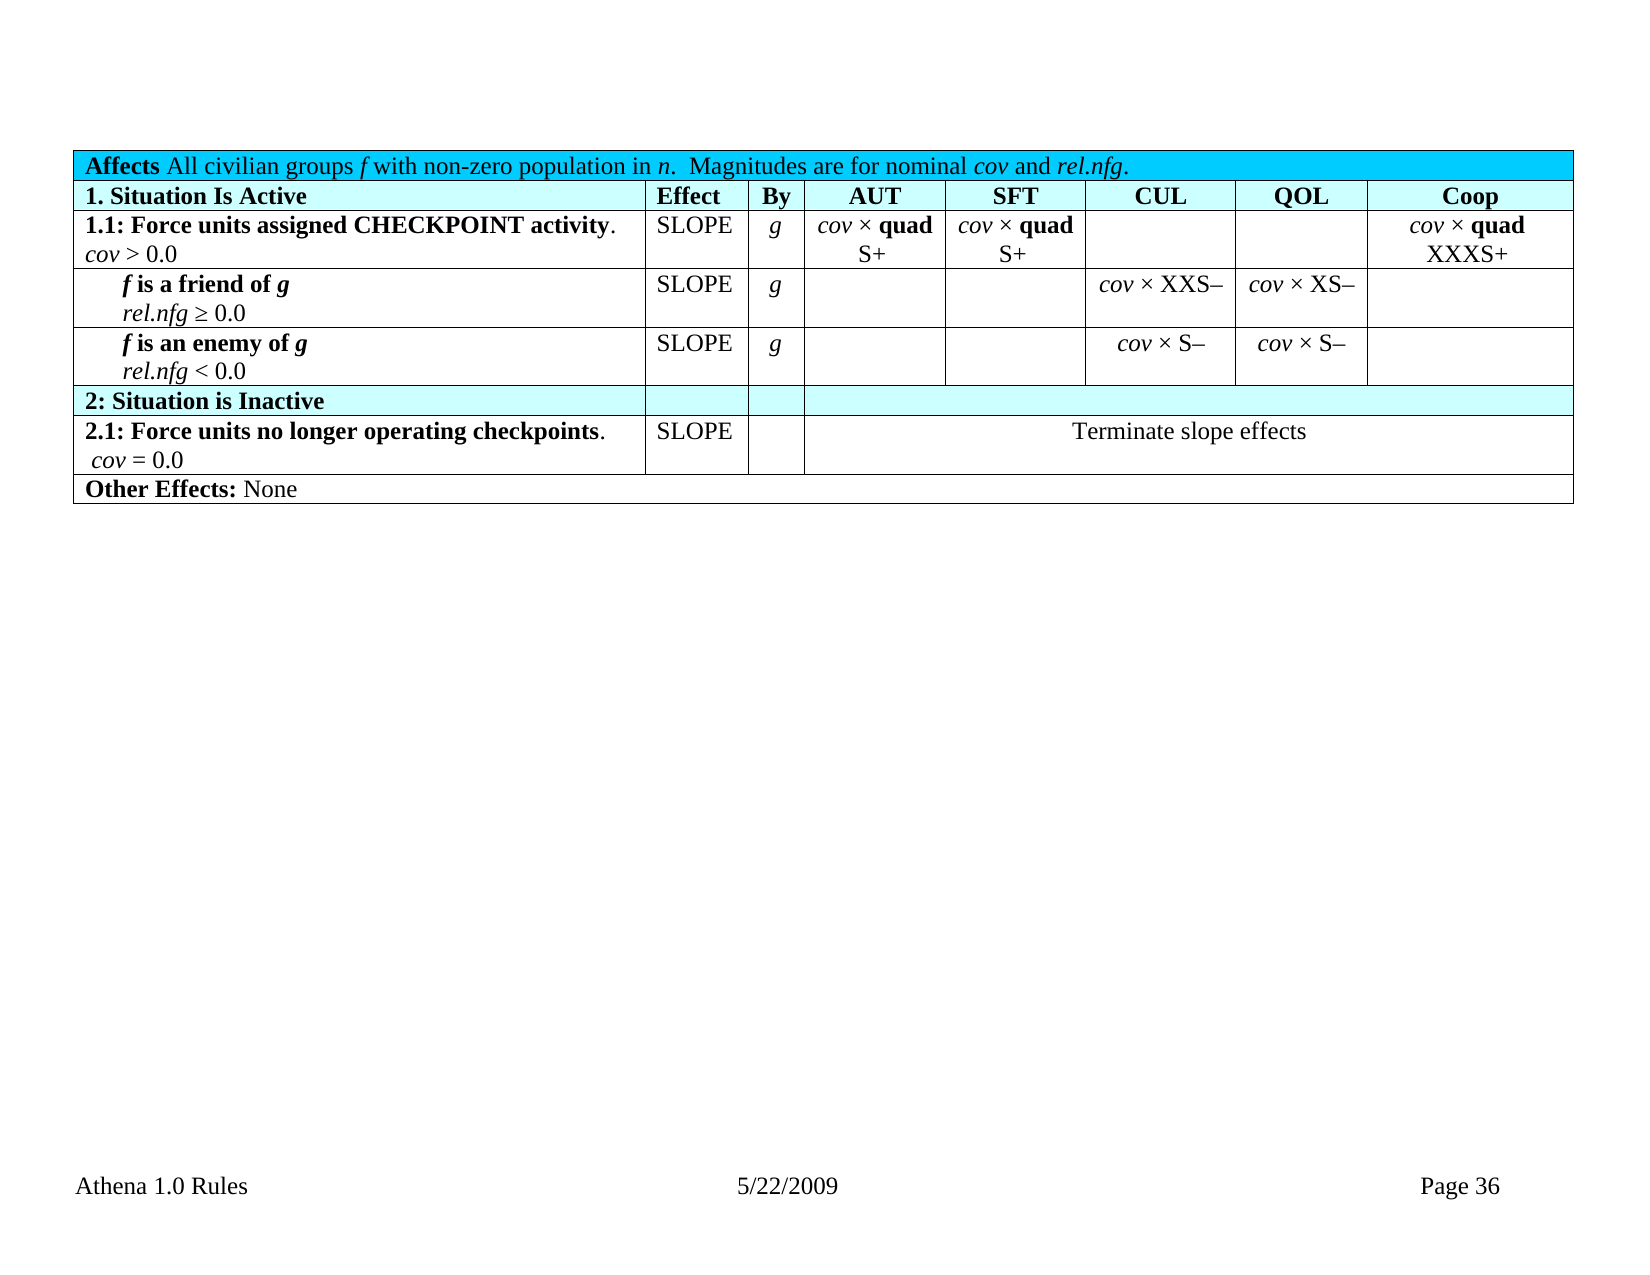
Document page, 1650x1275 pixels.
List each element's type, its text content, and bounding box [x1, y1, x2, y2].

table_cell g [749, 269, 804, 327]
table_cell [805, 269, 945, 327]
table_cell [805, 386, 1573, 415]
table_cell 2: Situation is Inactive [74, 386, 645, 415]
table_cell SLOPE [646, 416, 748, 473]
table_cell cov × S– [1086, 328, 1235, 385]
table_cell [1236, 211, 1367, 268]
table_cell cov × XS– [1236, 269, 1367, 327]
table_cell [1086, 211, 1235, 268]
table_cell SLOPE [646, 328, 748, 385]
table_cell g [749, 211, 804, 268]
table_cell AUT [805, 181, 945, 209]
table_cell cov × quad S+ [946, 211, 1085, 268]
table_cell SLOPE [646, 269, 748, 327]
table_cell Effect [646, 181, 748, 209]
table_cell cov × quad XXXS+ [1368, 211, 1573, 268]
table_cell [749, 416, 804, 473]
table_cell [946, 328, 1085, 385]
table_cell f is a friend of g rel.nfg ≥ 0.0 [74, 269, 645, 327]
table_cell f is an enemy of g rel.nfg < 0.0 [74, 328, 645, 385]
table_cell SFT [946, 181, 1085, 209]
table_cell Affects All civilian groups f with non-zero population in n. Magnitudes are for nominal cov and rel.nfg. [74, 151, 1573, 180]
table_cell Coop [1368, 181, 1573, 209]
table_cell g [749, 328, 804, 385]
table_cell 2.1: Force units no longer operating checkpoints. cov = 0.0 [74, 416, 645, 473]
table_cell [646, 386, 748, 415]
table_cell [749, 386, 804, 415]
table_cell SLOPE [646, 211, 748, 268]
table_cell Terminate slope effects [805, 416, 1573, 473]
table_cell cov × quad S+ [805, 211, 945, 268]
table_cell cov × S– [1236, 328, 1367, 385]
table_cell By [749, 181, 804, 209]
table_cell 1. Situation Is Active [74, 181, 645, 209]
table_cell CUL [1086, 181, 1235, 209]
table_cell 1.1: Force units assigned CHECKPOINT activity. cov > 0.0 [74, 211, 645, 268]
table_cell Other Effects: None [74, 475, 1573, 503]
table_cell [805, 328, 945, 385]
table_cell [1368, 269, 1573, 327]
table_cell [1368, 328, 1573, 385]
table_cell cov × XXS– [1086, 269, 1235, 327]
table_cell [946, 269, 1085, 327]
table_cell QOL [1236, 181, 1367, 209]
